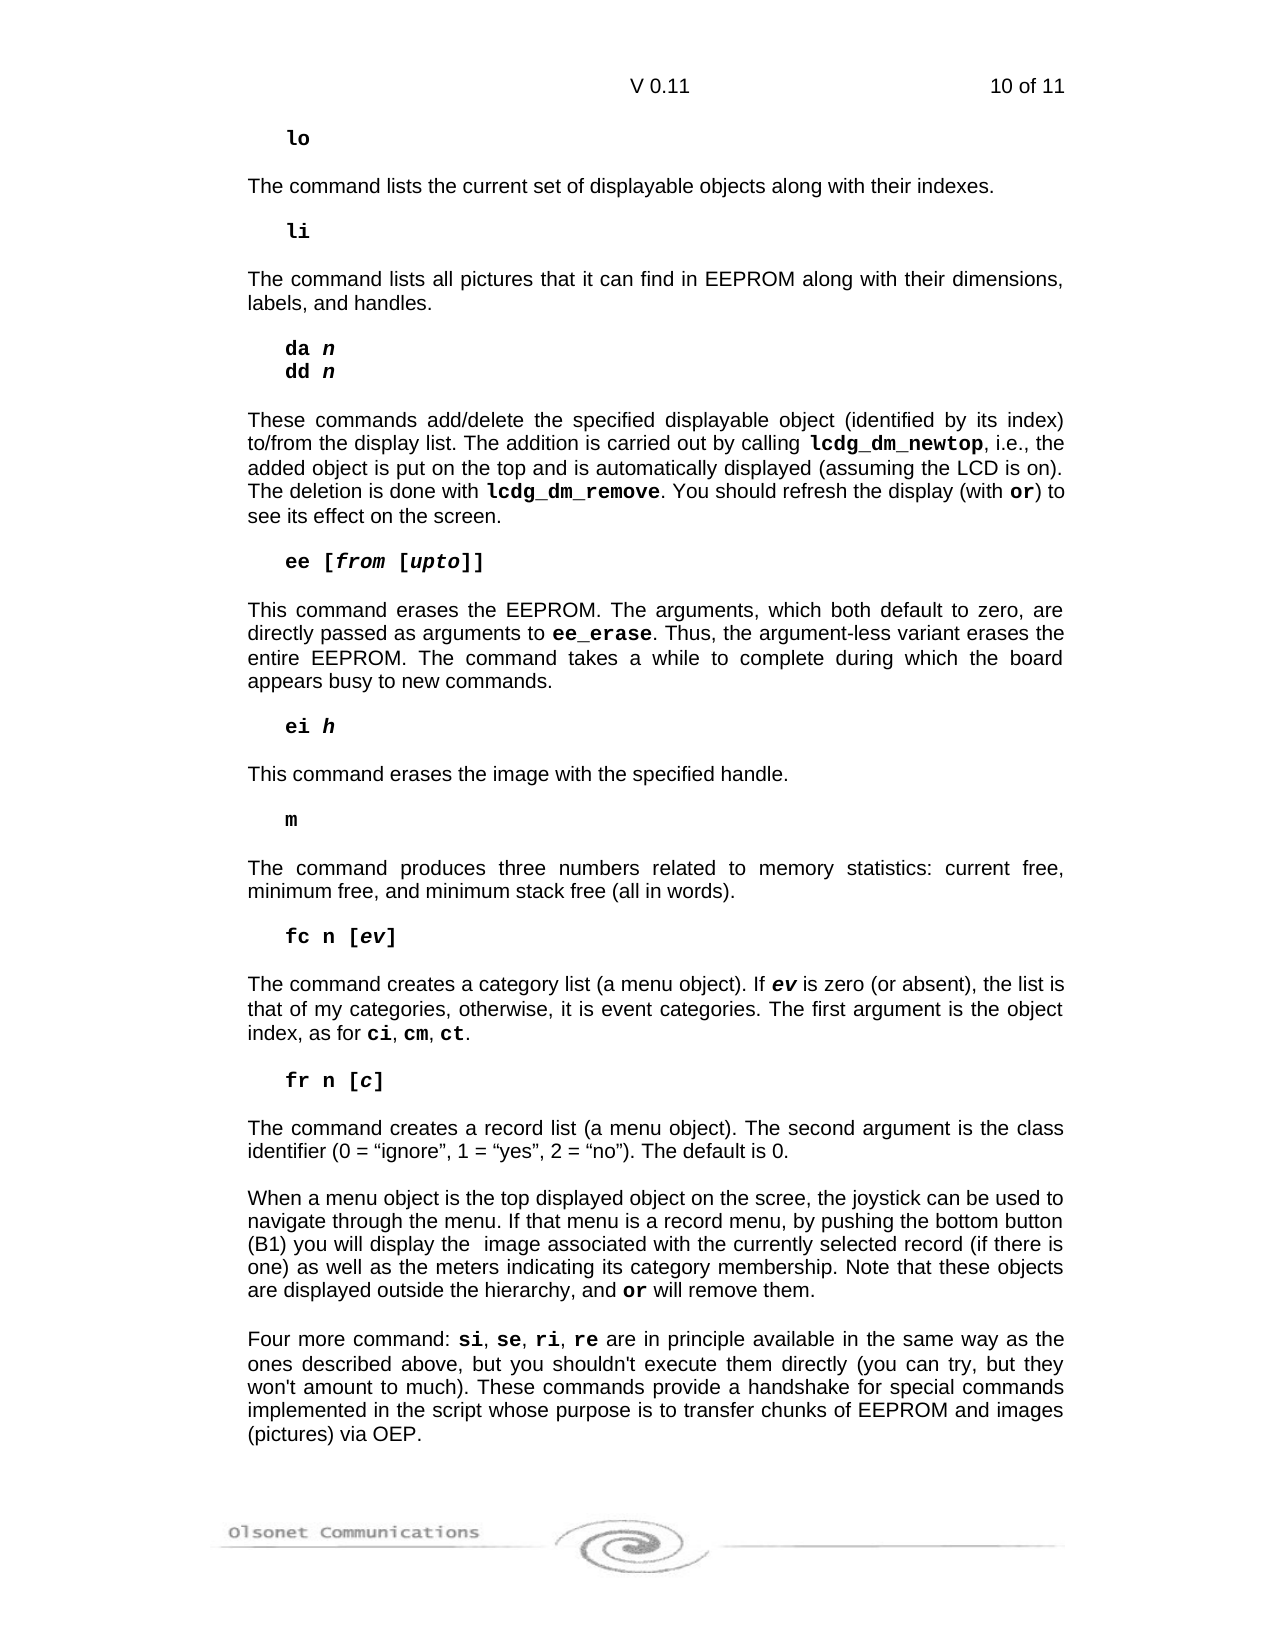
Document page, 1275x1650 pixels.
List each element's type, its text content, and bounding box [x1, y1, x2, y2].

text ei h [285, 716, 1065, 740]
picture [210, 1504, 1065, 1596]
text The command lists the current set of displayable objects along with their indexes. [247, 174, 1065, 198]
text This command erases the EEPROM. The arguments, which both default to zero, are directly passed as arguments to ee_erase. Thus, the argument-less variant erases the entire EEPROM. The command takes a while to complete during which the board appears busy to new commands. [247, 598, 1065, 693]
text This command erases the image with the specified handle. [247, 763, 1065, 786]
text Four more command: si, se, ri, re are in principle available in the same way as the ones described above, but you shouldn't execute them directly (you can try, but they won't amount to much). These commands provide a handshake for special commands implemented in the script whose purpose is to transfer chunks of EEPROM and images (pictures) via OEP. [247, 1327, 1065, 1445]
text fc n [ev] [285, 926, 1065, 950]
text dd n [285, 361, 1065, 385]
text m [285, 809, 1065, 833]
text li [285, 221, 1065, 245]
text The command creates a category list (a menu object). If ev is zero (or absent), the list is that of my categories, otherwise, it is event categories. The first argument is the object index, as for ci, cm, ct. [247, 973, 1065, 1046]
text The command produces three numbers related to memory statistics: current free, minimum free, and minimum stack free (all in words). [247, 856, 1065, 903]
text The command lists all pictures that it can find in EEPROM along with their dimensions, labels, and handles. [247, 268, 1065, 314]
text When a menu object is the top displayed object on the scree, the joystick can be used to navigate through the menu. If that menu is a record menu, by pushing the bottom button (B1) you will display the image associated with the currently selected record (if there is one) as well as the meters indicating its category membership. Note that these objects are displayed outside the hierarchy, and or will remove them. [247, 1186, 1065, 1304]
text fr n [c] [285, 1069, 1065, 1093]
text These commands add/delete the specified displayable object (identified by its index) to/from the display list. The addition is carried out by calling lcdg_dm_newtop, i.e., the added object is put on the top and is automatically displayed (assuming the LCD is on). The deletion is done with lcdg_dm_remove. You should refresh the display (with or) to see its effect on the screen. [247, 408, 1065, 528]
text lo [285, 128, 1065, 151]
text da n [285, 338, 1065, 361]
text The command creates a record list (a menu object). The second argument is the class identifier (0 = “ignore”, 1 = “yes”, 2 = “no”). The default is 0. [247, 1116, 1065, 1163]
text ee [from [upto]] [285, 551, 1065, 575]
